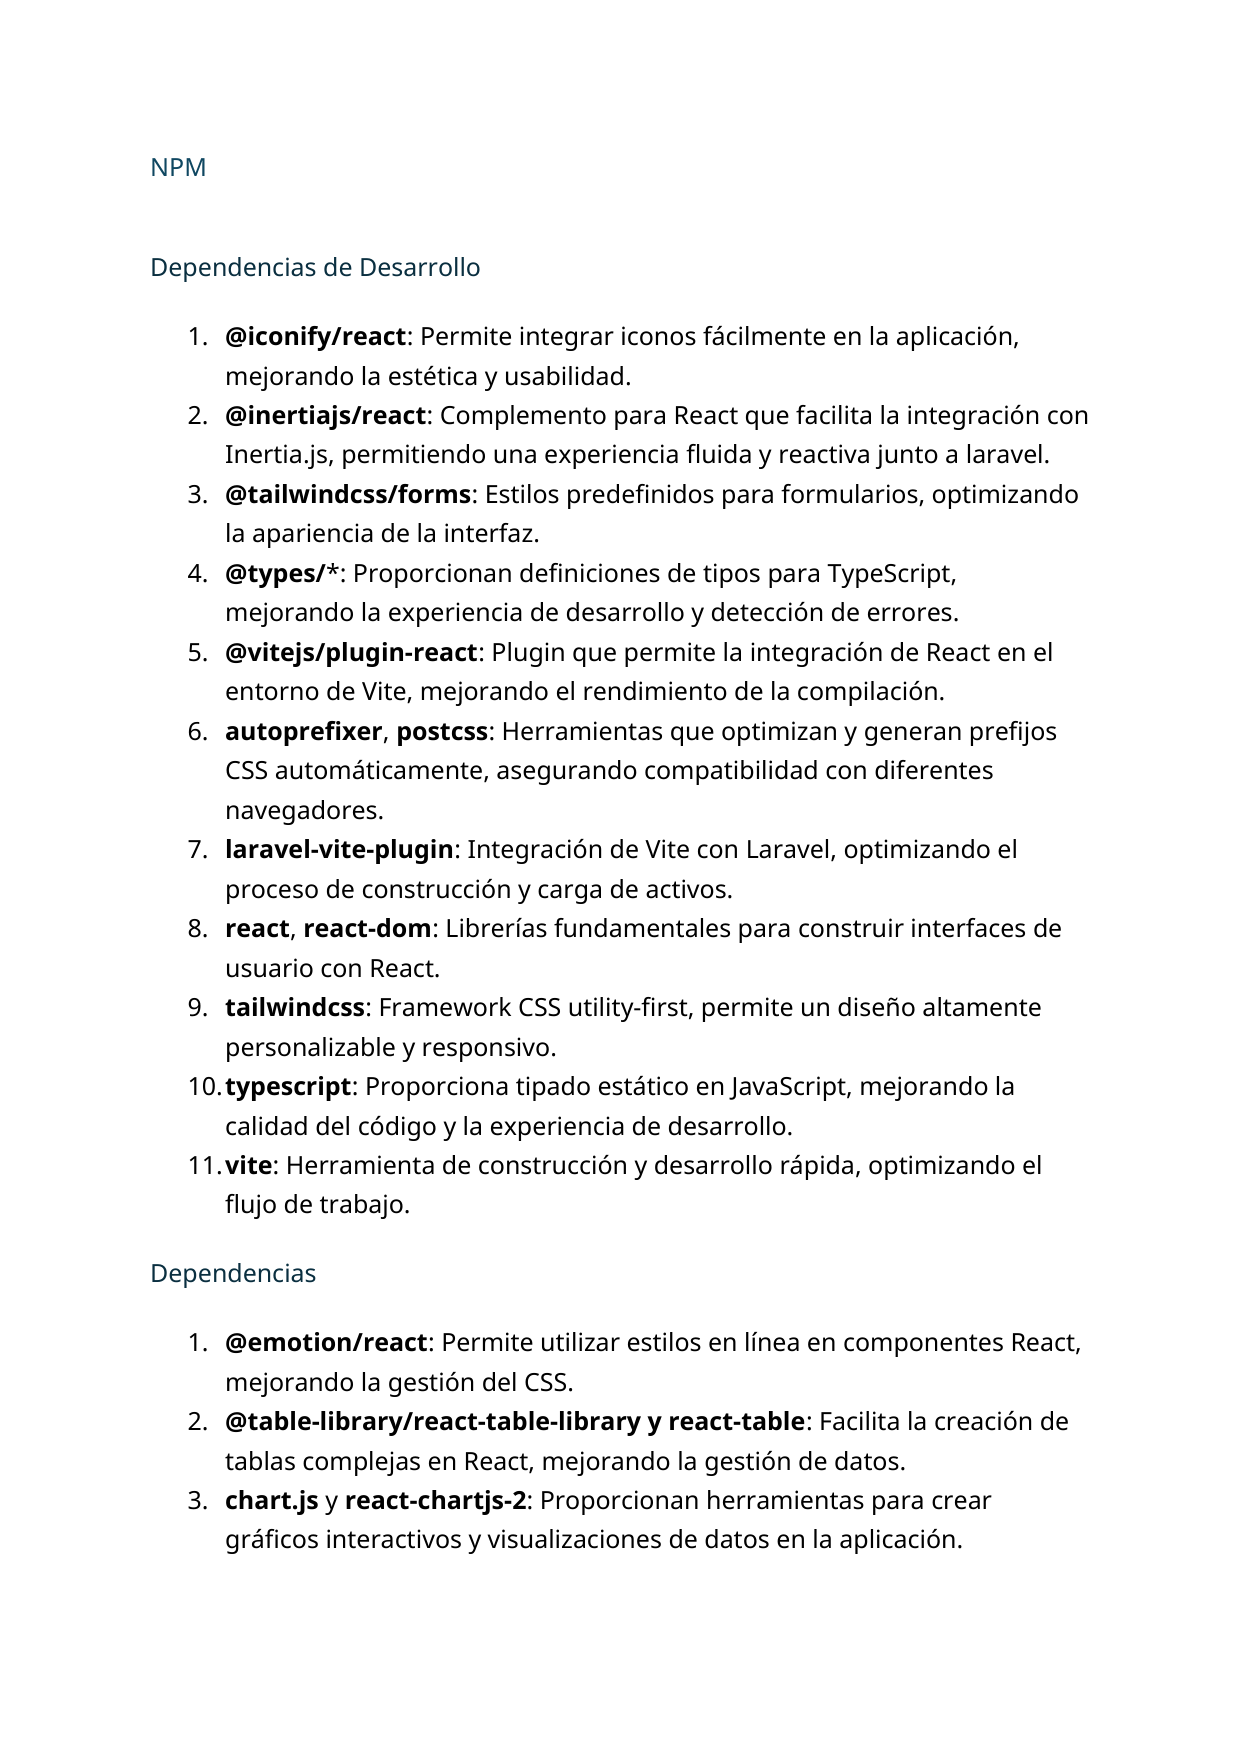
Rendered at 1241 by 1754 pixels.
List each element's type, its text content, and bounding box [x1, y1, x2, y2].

list laravel-vite-plugin: Integración de Vite con Laravel, optimizando el proceso de construcción y carga de activos. [187, 832, 1090, 905]
subtitle Dependencias de Desarrollo [150, 250, 1090, 284]
list @tailwindcss/forms: Estilos predefinidos para formularios, optimizando la apariencia de la interfaz. [187, 477, 1090, 550]
list @types/*: Proporcionan definiciones de tipos para TypeScript, mejorando la experiencia de desarrollo y detección de errores. [187, 556, 1090, 629]
list @iconify/react: Permite integrar iconos fácilmente en la aplicación, mejorando la estética y usabilidad. [187, 319, 1090, 392]
list typescript: Proporciona tipado estático en JavaScript, mejorando la calidad del código y la experiencia de desarrollo. [187, 1069, 1090, 1142]
list chart.js y react-chartjs-2: Proporcionan herramientas para crear gráficos interactivos y visualizaciones de datos en la aplicación. [187, 1483, 1090, 1556]
list @emotion/react: Permite utilizar estilos en línea en componentes React, mejorando la gestión del CSS. [187, 1325, 1090, 1398]
list tailwindcss: Framework CSS utility-first, permite un diseño altamente personalizable y responsivo. [187, 990, 1090, 1063]
list @table-library/react-table-library y react-table: Facilita la creación de tablas complejas en React, mejorando la gestión de datos. [187, 1404, 1090, 1477]
list @vitejs/plugin-react: Plugin que permite la integración de React en el entorno de Vite, mejorando el rendimiento de la compilación. [187, 634, 1090, 708]
subtitle NPM [150, 150, 1090, 184]
list vite: Herramienta de construcción y desarrollo rápida, optimizando el flujo de trabajo. [187, 1148, 1090, 1221]
list autoprefixer, postcss: Herramientas que optimizan y generan prefijos CSS automáticamente, asegurando compatibilidad con diferentes navegadores. [187, 713, 1090, 826]
subtitle Dependencias [150, 1256, 1090, 1290]
list react, react-dom: Librerías fundamentales para construir interfaces de usuario con React. [187, 911, 1090, 984]
list @inertiajs/react: Complemento para React que facilita la integración con Inertia.js, permitiendo una experiencia fluida y reactiva junto a laravel. [187, 398, 1090, 471]
